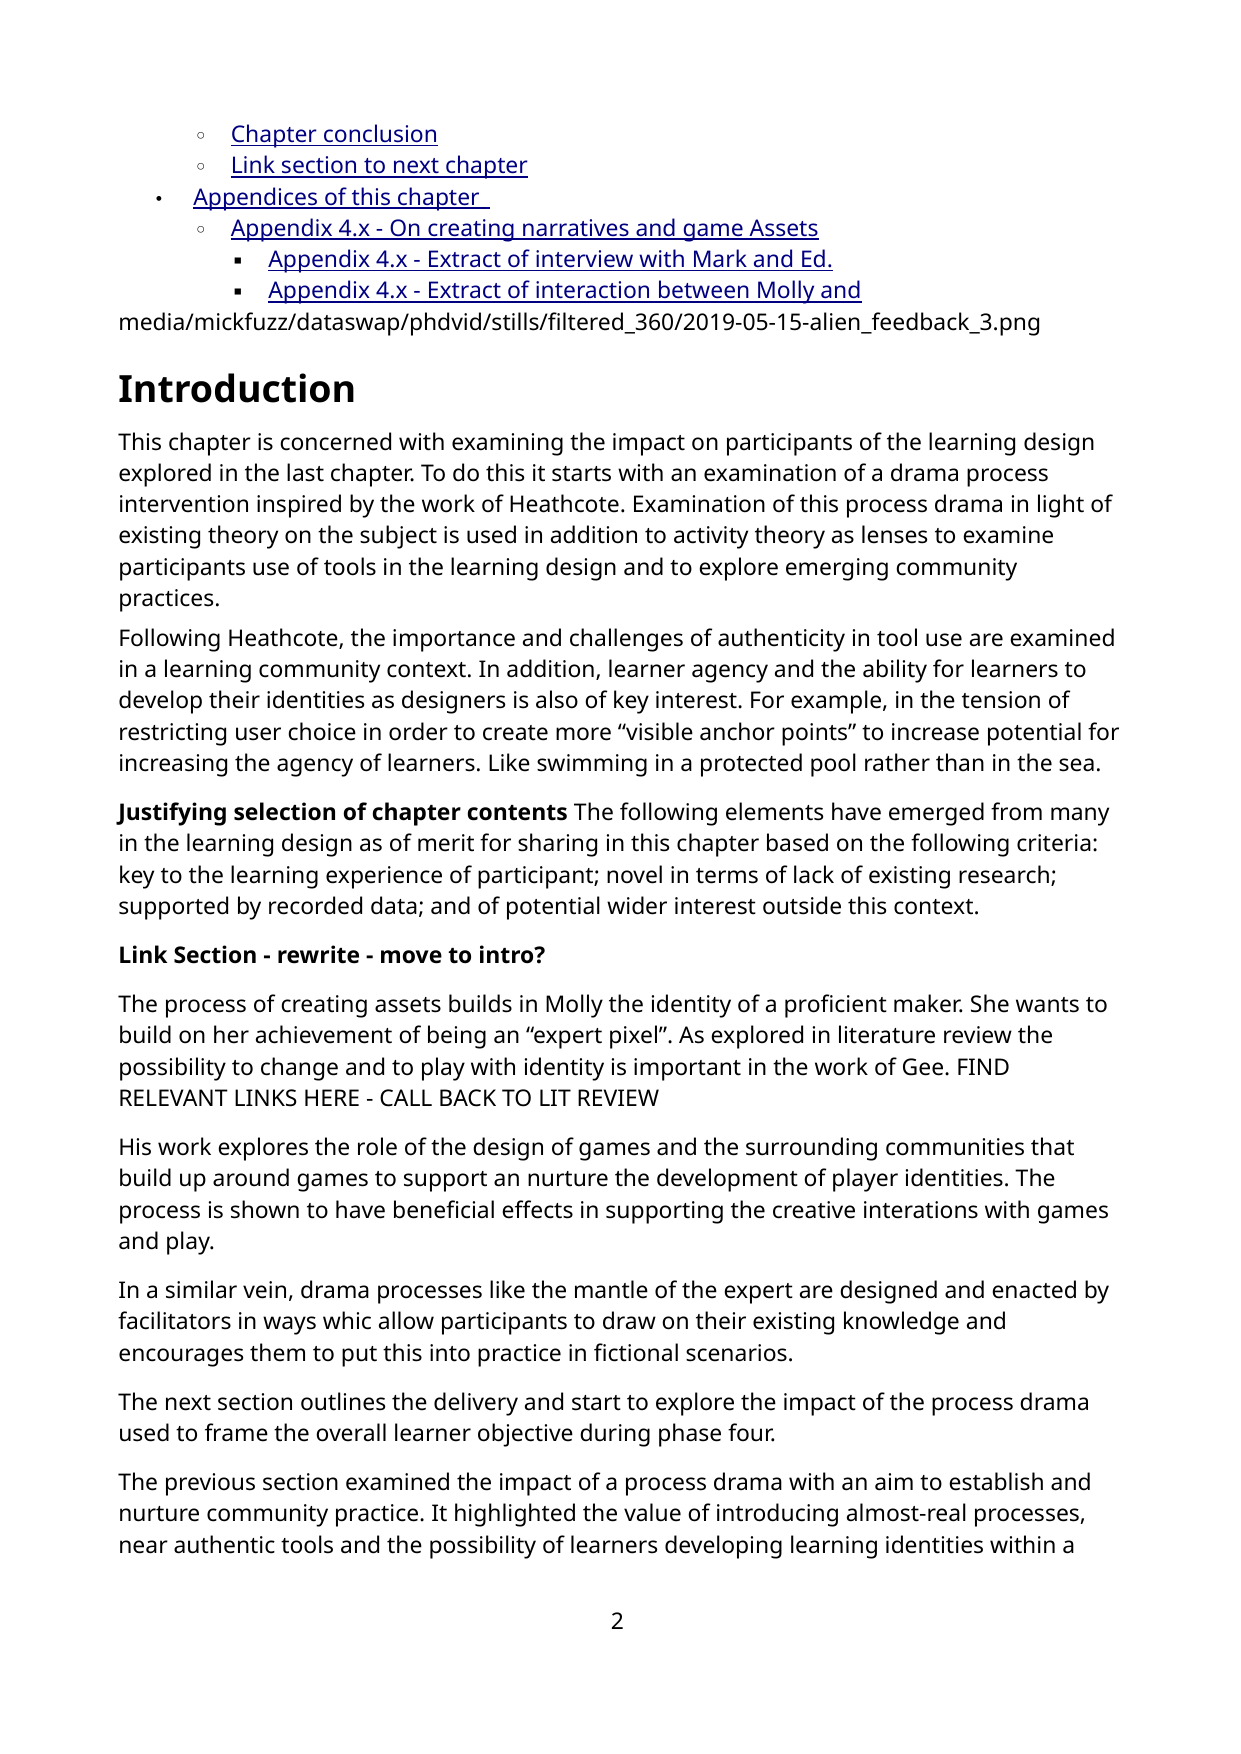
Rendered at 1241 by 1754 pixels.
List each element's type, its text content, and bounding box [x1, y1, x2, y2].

text In a similar vein, drama processes like the mantle of the expert are designed and enacted by facilitators in ways whic allow participants to draw on their existing knowledge and encourages them to put this into practice in fictional scenarios. [118, 1274, 1122, 1368]
text The process of creating assets builds in Molly the identity of a proficient maker. She wants to build on her achievement of being an “expert pixel”. As explored in literature review the possibility to change and to play with identity is important in the work of Gee. FIND RELEVANT LINKS HERE - CALL BACK TO LIT REVIEW [118, 988, 1122, 1113]
text Justifying selection of chapter contents The following elements have emerged from many in the learning design as of merit for sharing in this chapter based on the following criteria: key to the learning experience of participant; novel in terms of lack of existing research; supported by recorded data; and of potential wider interest outside this context. [118, 796, 1122, 921]
list Appendix 4.x - Extract of interview with Mark and Ed. [231, 243, 1122, 274]
text media/mickfuzz/dataswap/phdvid/stills/filtered_360/2019-05-15-alien_feedback_3.png [118, 306, 1122, 337]
list Chapter conclusion [193, 118, 1122, 149]
subtitle Introduction [118, 362, 1122, 413]
text Following Heathcote, the importance and challenges of authenticity in tool use are examined in a learning community context. In addition, learner agency and the ability for learners to develop their identities as designers is also of key interest. For example, in the tension of restricting user choice in order to create more “visible anchor points” to increase potential for increasing the agency of learners. Like swimming in a protected pool rather than in the sea. [118, 622, 1122, 778]
text Link Section - rewrite - move to intro? [118, 939, 1122, 970]
text The previous section examined the impact of a process drama with an aim to establish and nurture community practice. It highlighted the value of introducing almost-real processes, near authentic tools and the possibility of learners developing learning identities within a [118, 1466, 1122, 1560]
list Appendix 4.x - Extract of interaction between Molly and [231, 274, 1122, 306]
list Link section to next chapter [193, 149, 1122, 181]
list Appendices of this chapter_ [156, 181, 1122, 212]
list Appendix 4.x - On creating narratives and game Assets [193, 212, 1122, 243]
text His work explores the role of the design of games and the surrounding communities that build up around games to support an nurture the development of player identities. The process is shown to have beneficial effects in supporting the creative interations with games and play. [118, 1131, 1122, 1256]
text The next section outlines the delivery and start to explore the impact of the process drama used to frame the overall learner objective during phase four. [118, 1386, 1122, 1448]
text This chapter is concerned with examining the impact on participants of the learning design explored in the last chapter. To do this it starts with an examination of a drama process intervention inspired by the work of Heathcote. Examination of this process drama in light of existing theory on the subject is used in addition to activity theory as lenses to examine participants use of tools in the learning design and to explore emerging community practices. [118, 425, 1122, 613]
